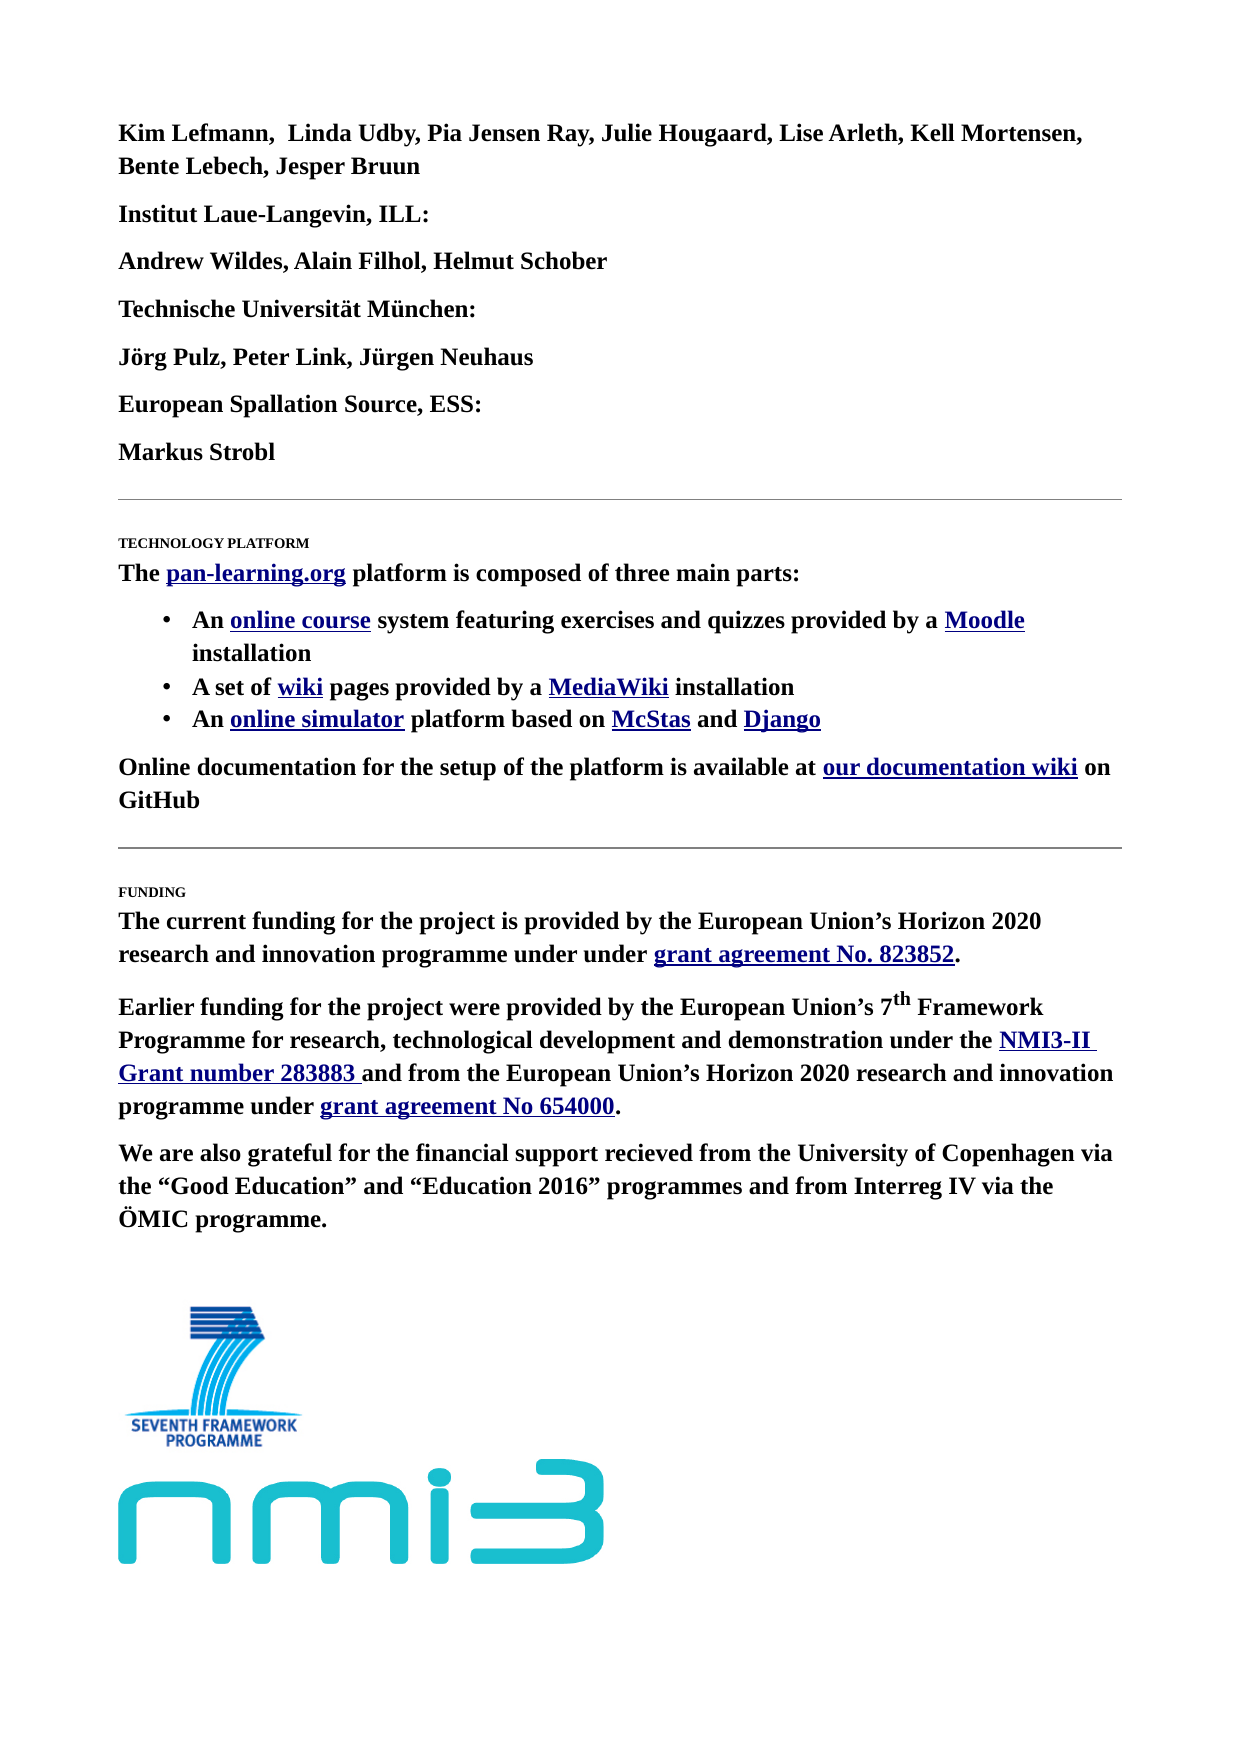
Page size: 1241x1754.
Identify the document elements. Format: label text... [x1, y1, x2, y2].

list An online simulator platform based on McStas and Django [162, 704, 1122, 733]
text Jörg Pulz, Peter Link, Jürgen Neuhaus [118, 342, 1122, 370]
picture [118, 1459, 604, 1564]
text Markus Strobl [118, 437, 1122, 466]
list A set of wiki pages provided by a MediaWiki installation [162, 672, 1122, 700]
text The pan-learning.org platform is composed of three main parts: [118, 558, 1122, 587]
text Technische Universität München: [118, 294, 1122, 323]
list An online course system featuring exercises and quizzes provided by a Moodle installation [162, 606, 1122, 667]
text Kim Lefmann, Linda Udby, Pia Jensen Ray, Julie Hougaard, Lise Arleth, Kell Mortensen, Bente Lebech, Jesper Bruun [118, 118, 1122, 180]
text Institut Laue-Langevin, ILL: [118, 199, 1122, 227]
text The current funding for the project is provided by the European Union’s Horizon 2020 research and innovation programme under under grant agreement No. 823852. [118, 906, 1122, 968]
text Andrew Wildes, Alain Filhol, Helmut Schober [118, 246, 1122, 275]
subtitle FUNDING [118, 883, 1122, 900]
picture [118, 1299, 309, 1455]
text We are also grateful for the financial support recieved from the University of Copenhagen via the “Good Education” and “Education 2016” programmes and from Interreg IV via the ÖMIC programme. [118, 1138, 1122, 1233]
text Earlier funding for the project were provided by the European Union’s 7th Framework Programme for research, technological development and demonstration under the NMI3-II Grant number 283883 and from the European Union’s Horizon 2020 research and innovation programme under grant agreement No 654000. [118, 987, 1122, 1119]
subtitle TECHNOLOGY PLATFORM [118, 535, 1122, 552]
text Online documentation for the setup of the platform is available at our documentation wiki on GitHub [118, 752, 1122, 814]
text European Spallation Source, ESS: [118, 389, 1122, 418]
